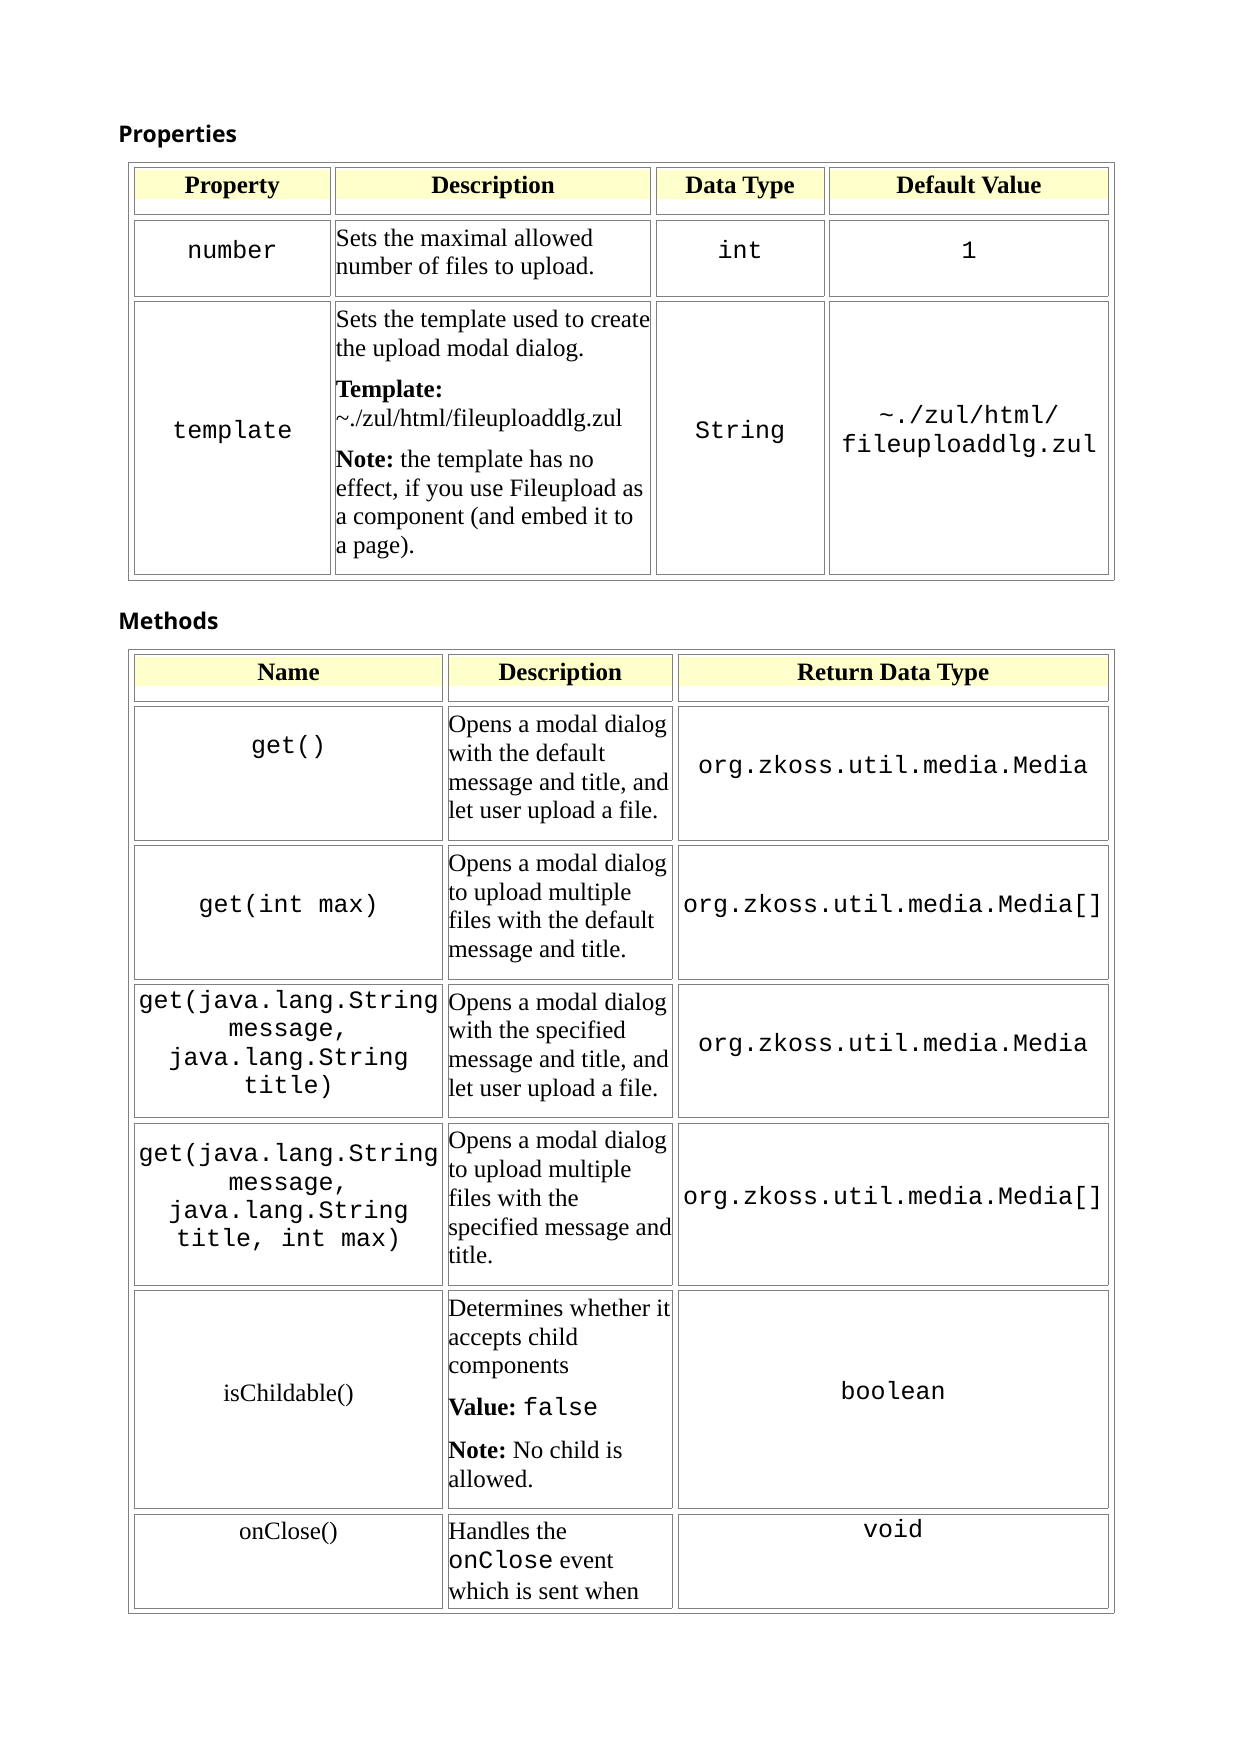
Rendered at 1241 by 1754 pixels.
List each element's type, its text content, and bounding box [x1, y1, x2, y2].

table_cell Sets the maximal allowed number of files to upload. [333, 214, 653, 296]
table_header Description [445, 650, 675, 701]
table_cell onClose() [131, 1508, 445, 1608]
table_cell org.zkoss.util.media.Media[] [675, 840, 1111, 978]
subtitle Properties [118, 118, 1122, 149]
table_cell 1 [827, 214, 1111, 296]
table_cell boolean [675, 1285, 1111, 1508]
table_cell get(java.lang.String message, java.lang.String title, int max) [131, 1117, 445, 1285]
table_cell Opens a modal dialog to upload multiple files with the default message and title. [445, 840, 675, 978]
table_header Property [131, 163, 333, 214]
table_cell Sets the template used to create the upload modal dialog. Template: ~./zul/html/fileuploaddlg.zul Note: the template has no effect, if you use Fileupload as a component (and embed it to a page). [333, 296, 653, 574]
table_cell int [653, 214, 827, 296]
table_cell String [653, 296, 827, 574]
table_cell get(java.lang.String message, java.lang.String title) [131, 979, 445, 1117]
table_cell void [675, 1508, 1111, 1608]
table_cell isChildable() [131, 1285, 445, 1508]
table_header Description [333, 163, 653, 214]
table_cell Opens a modal dialog with the specified message and title, and let user upload a file. [445, 979, 675, 1117]
table_cell Opens a modal dialog to upload multiple files with the specified message and title. [445, 1117, 675, 1285]
table_cell org.zkoss.util.media.Media[] [675, 1117, 1111, 1285]
table_cell number [131, 214, 333, 296]
table_cell Determines whether it accepts child components Value: false Note: No child is allowed. [445, 1285, 675, 1508]
table_header Default Value [827, 163, 1111, 214]
table_header Return Data Type [675, 650, 1111, 701]
table_cell template [131, 296, 333, 574]
table_cell org.zkoss.util.media.Media [675, 979, 1111, 1117]
subtitle Methods [118, 605, 1122, 636]
table_cell ~./zul/html/fileuploaddlg.zul [827, 296, 1111, 574]
table_cell Handles the onClose event which is sent when [445, 1508, 675, 1608]
table_cell org.zkoss.util.media.Media [675, 701, 1111, 840]
table_cell Opens a modal dialog with the default message and title, and let user upload a file. [445, 701, 675, 840]
table_header Name [131, 650, 445, 701]
table_cell get() [131, 701, 445, 840]
table_cell get(int max) [131, 840, 445, 978]
table_header Data Type [653, 163, 827, 214]
